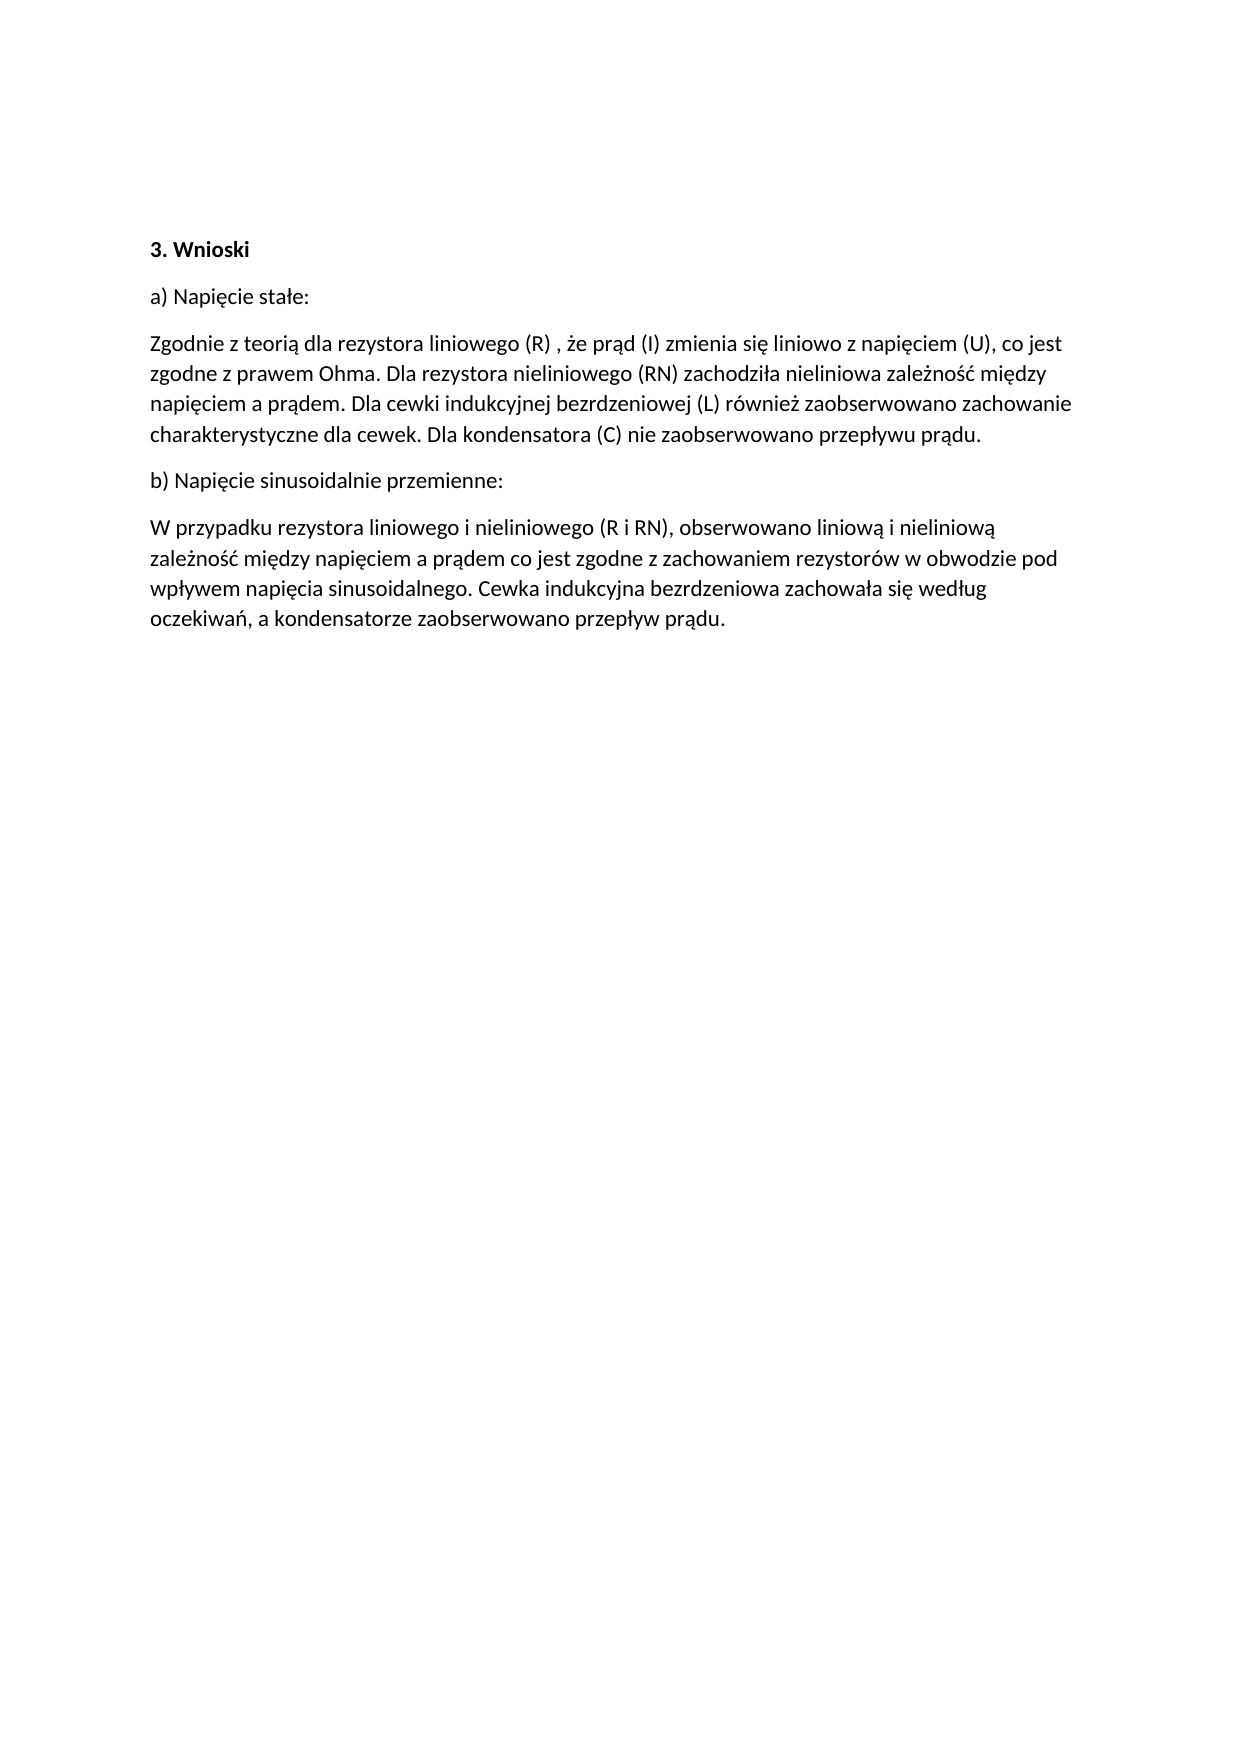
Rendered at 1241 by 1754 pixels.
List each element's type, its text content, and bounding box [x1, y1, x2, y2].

text Zgodnie z teorią dla rezystora liniowego (R) , że prąd (I) zmienia się liniowo z napięciem (U), co jest zgodne z prawem Ohma. Dla rezystora nieliniowego (RN) zachodziła nieliniowa zależność między napięciem a prądem. Dla cewki indukcyjnej bezrdzeniowej (L) również zaobserwowano zachowanie charakterystyczne dla cewek. Dla kondensatora (C) nie zaobserwowano przepływu prądu. [150, 329, 1090, 448]
text 3. Wnioski [150, 235, 1090, 263]
text a) Napięcie stałe: [150, 282, 1090, 310]
text W przypadku rezystora liniowego i nieliniowego (R i RN), obserwowano liniową i nieliniową zależność między napięciem a prądem co jest zgodne z zachowaniem rezystorów w obwodzie pod wpływem napięcia sinusoidalnego. Cewka indukcyjna bezrdzeniowa zachowała się według oczekiwań, a kondensatorze zaobserwowano przepływ prądu. [150, 513, 1090, 632]
text b) Napięcie sinusoidalnie przemienne: [150, 467, 1090, 495]
